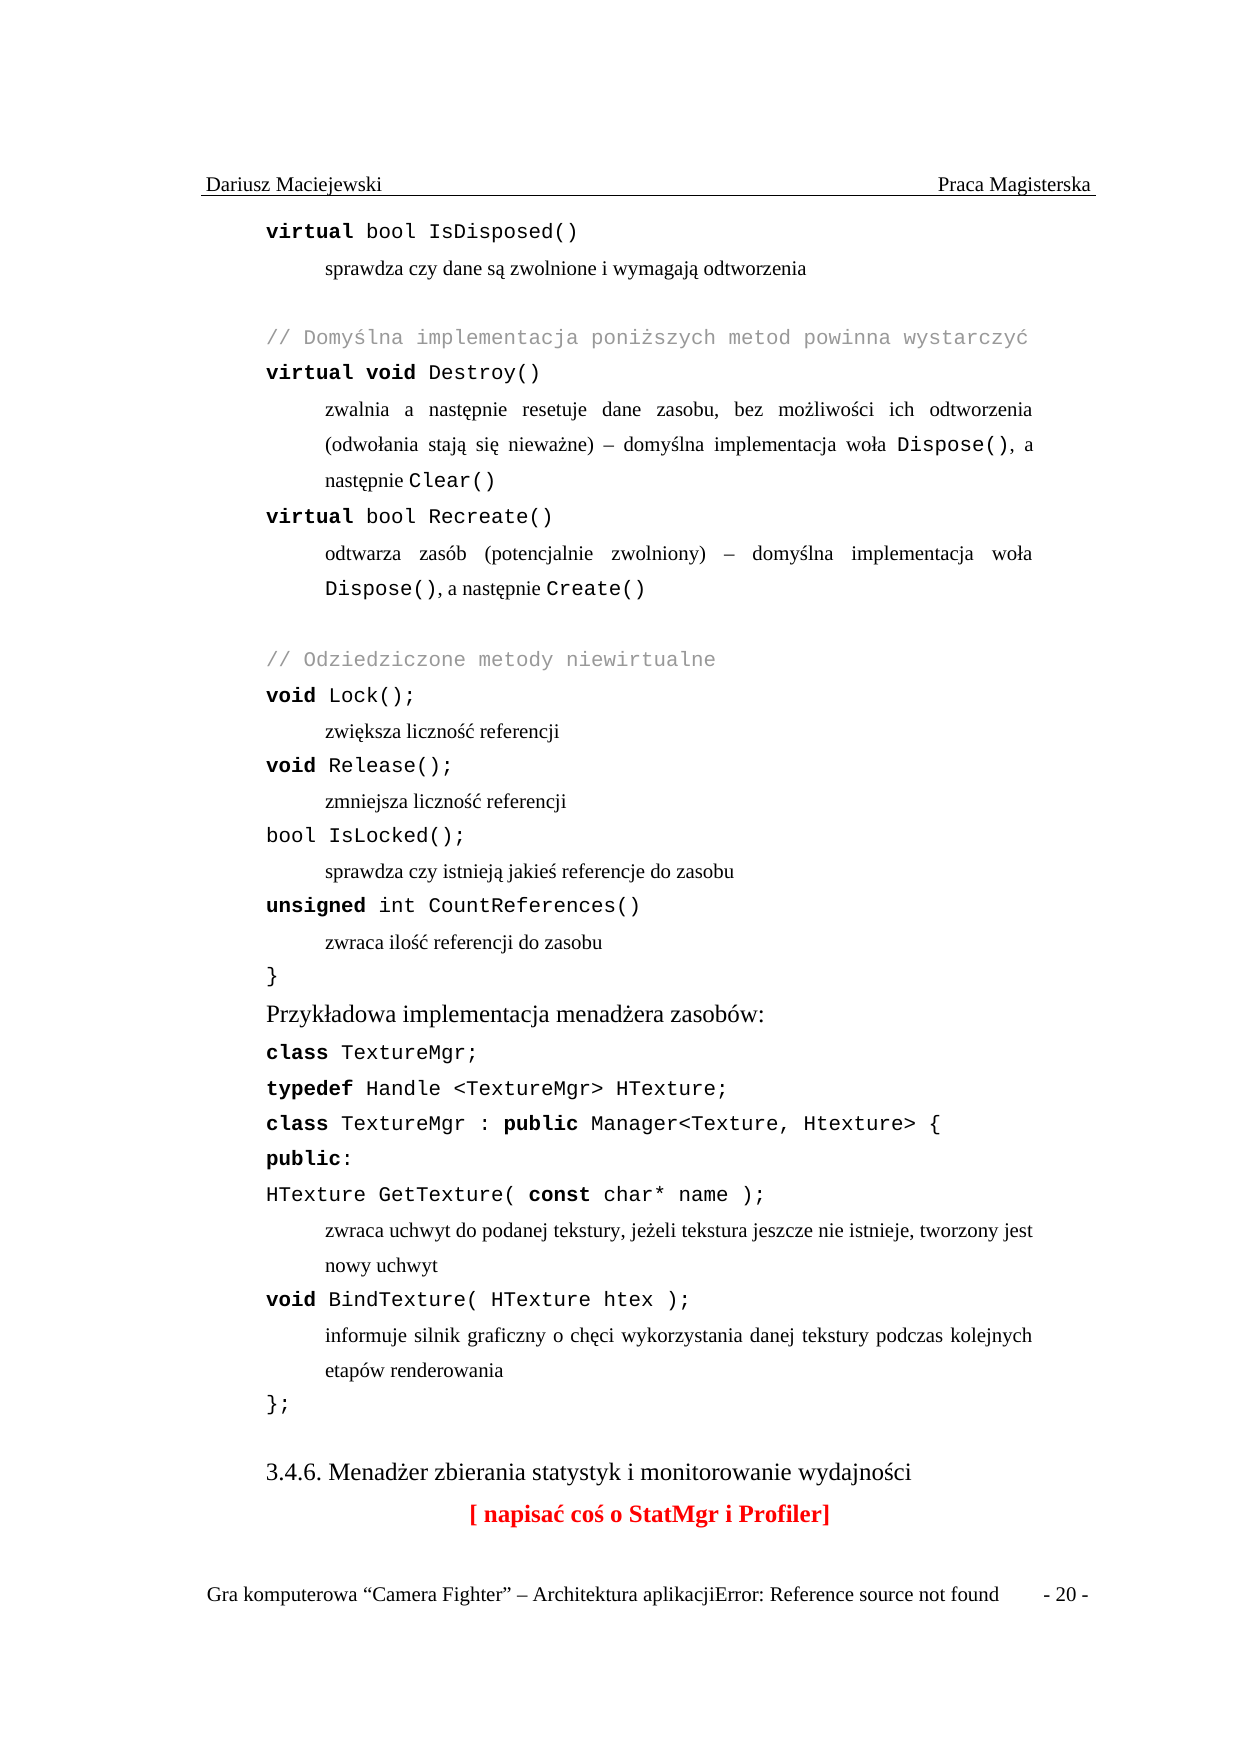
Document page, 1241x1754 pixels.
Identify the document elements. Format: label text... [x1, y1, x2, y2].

text } [266, 965, 1033, 989]
text zwiększa liczność referencji [325, 720, 1033, 743]
text }; [266, 1393, 1033, 1417]
text // Domyślna implementacja poniższych metod powinna wystarczyć [266, 327, 1033, 351]
text class TextureMgr : public Manager<Texture, Htexture> { [266, 1113, 1033, 1137]
text zwraca uchwyt do podanej tekstury, jeżeli tekstura jeszcze nie istnieje, tworzony jest nowy uchwyt [325, 1219, 1033, 1277]
text sprawdza czy istnieją jakieś referencje do zasobu [325, 860, 1033, 883]
text virtual void Destroy() [266, 362, 1033, 386]
text void Release(); [266, 755, 1033, 778]
text void Lock(); [266, 685, 1033, 708]
text informuje silnik graficzny o chęci wykorzystania danej tekstury podczas kolejnych etapów renderowania [325, 1324, 1033, 1382]
text public: [266, 1148, 1033, 1172]
text [ napisać coś o StatMgr i Profiler] [207, 1500, 1092, 1528]
text class TextureMgr; [266, 1042, 1033, 1066]
text virtual bool Recreate() [266, 506, 1033, 530]
text zmniejsza liczność referencji [325, 790, 1033, 813]
text zwraca ilość referencji do zasobu [325, 931, 1033, 954]
text bool IsLocked(); [266, 825, 1033, 849]
text HTexture GetTexture( const char* name ); [266, 1184, 1033, 1207]
text void BindTexture( HTexture htex ); [266, 1289, 1033, 1312]
text typedef Handle <TextureMgr> HTexture; [266, 1078, 1033, 1101]
text sprawdza czy dane są zwolnione i wymagają odtworzenia [325, 257, 1033, 280]
text // Odziedziczone metody niewirtualne [266, 649, 1033, 673]
subtitle Menadżer zbierania statystyk i monitorowanie wydajności [207, 1458, 1092, 1486]
text zwalnia a następnie resetuje dane zasobu, bez możliwości ich odtworzenia (odwołania stają się nieważne) – domyślna implementacja woła Dispose(), a następnie Clear() [325, 398, 1033, 494]
text Przykładowa implementacja menadżera zasobów: [207, 1001, 1092, 1028]
text virtual bool IsDisposed() [266, 221, 1033, 245]
text unsigned int CountReferences() [266, 895, 1033, 919]
text odtwarza zasób (potencjalnie zwolniony) – domyślna implementacja woła Dispose(), a następnie Create() [325, 542, 1033, 602]
